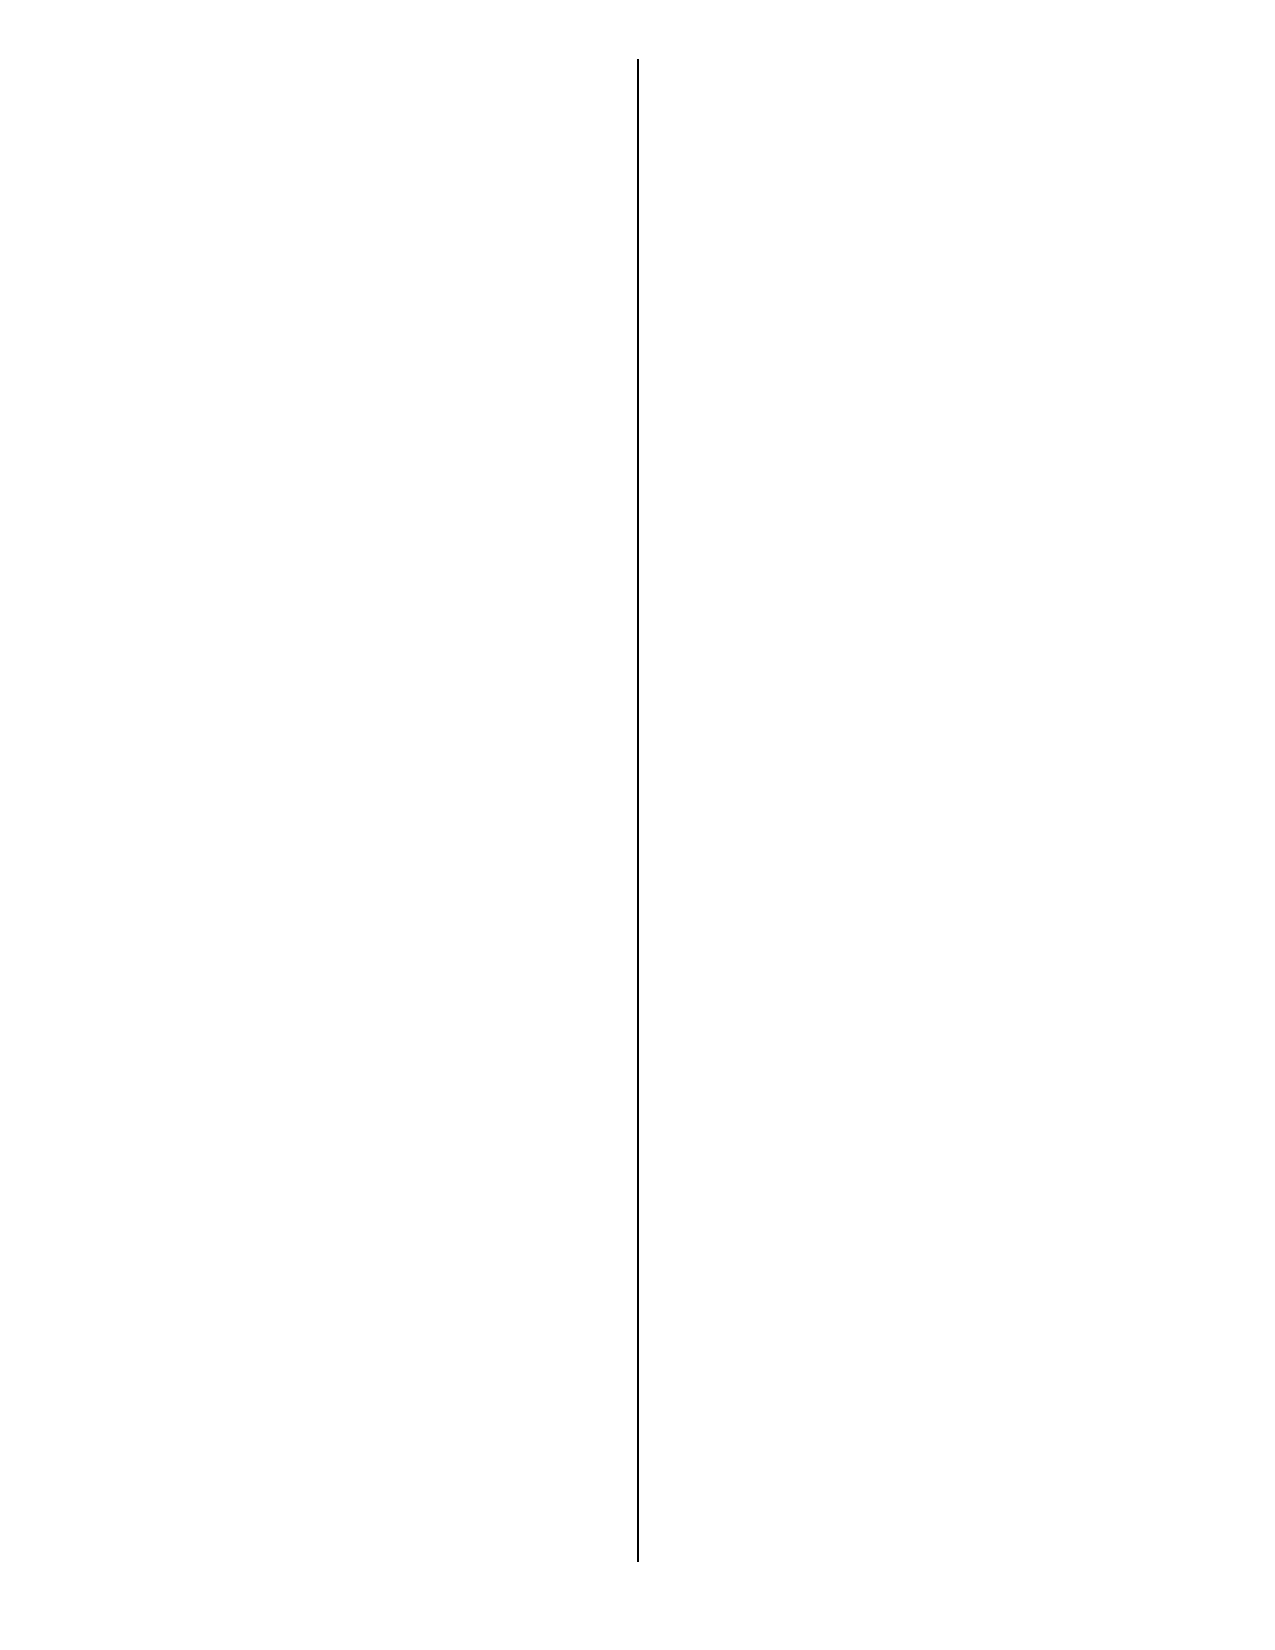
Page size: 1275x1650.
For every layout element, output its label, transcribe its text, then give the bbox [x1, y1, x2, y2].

text <for each="songbook in objects"> [88, 59, 626, 78]
